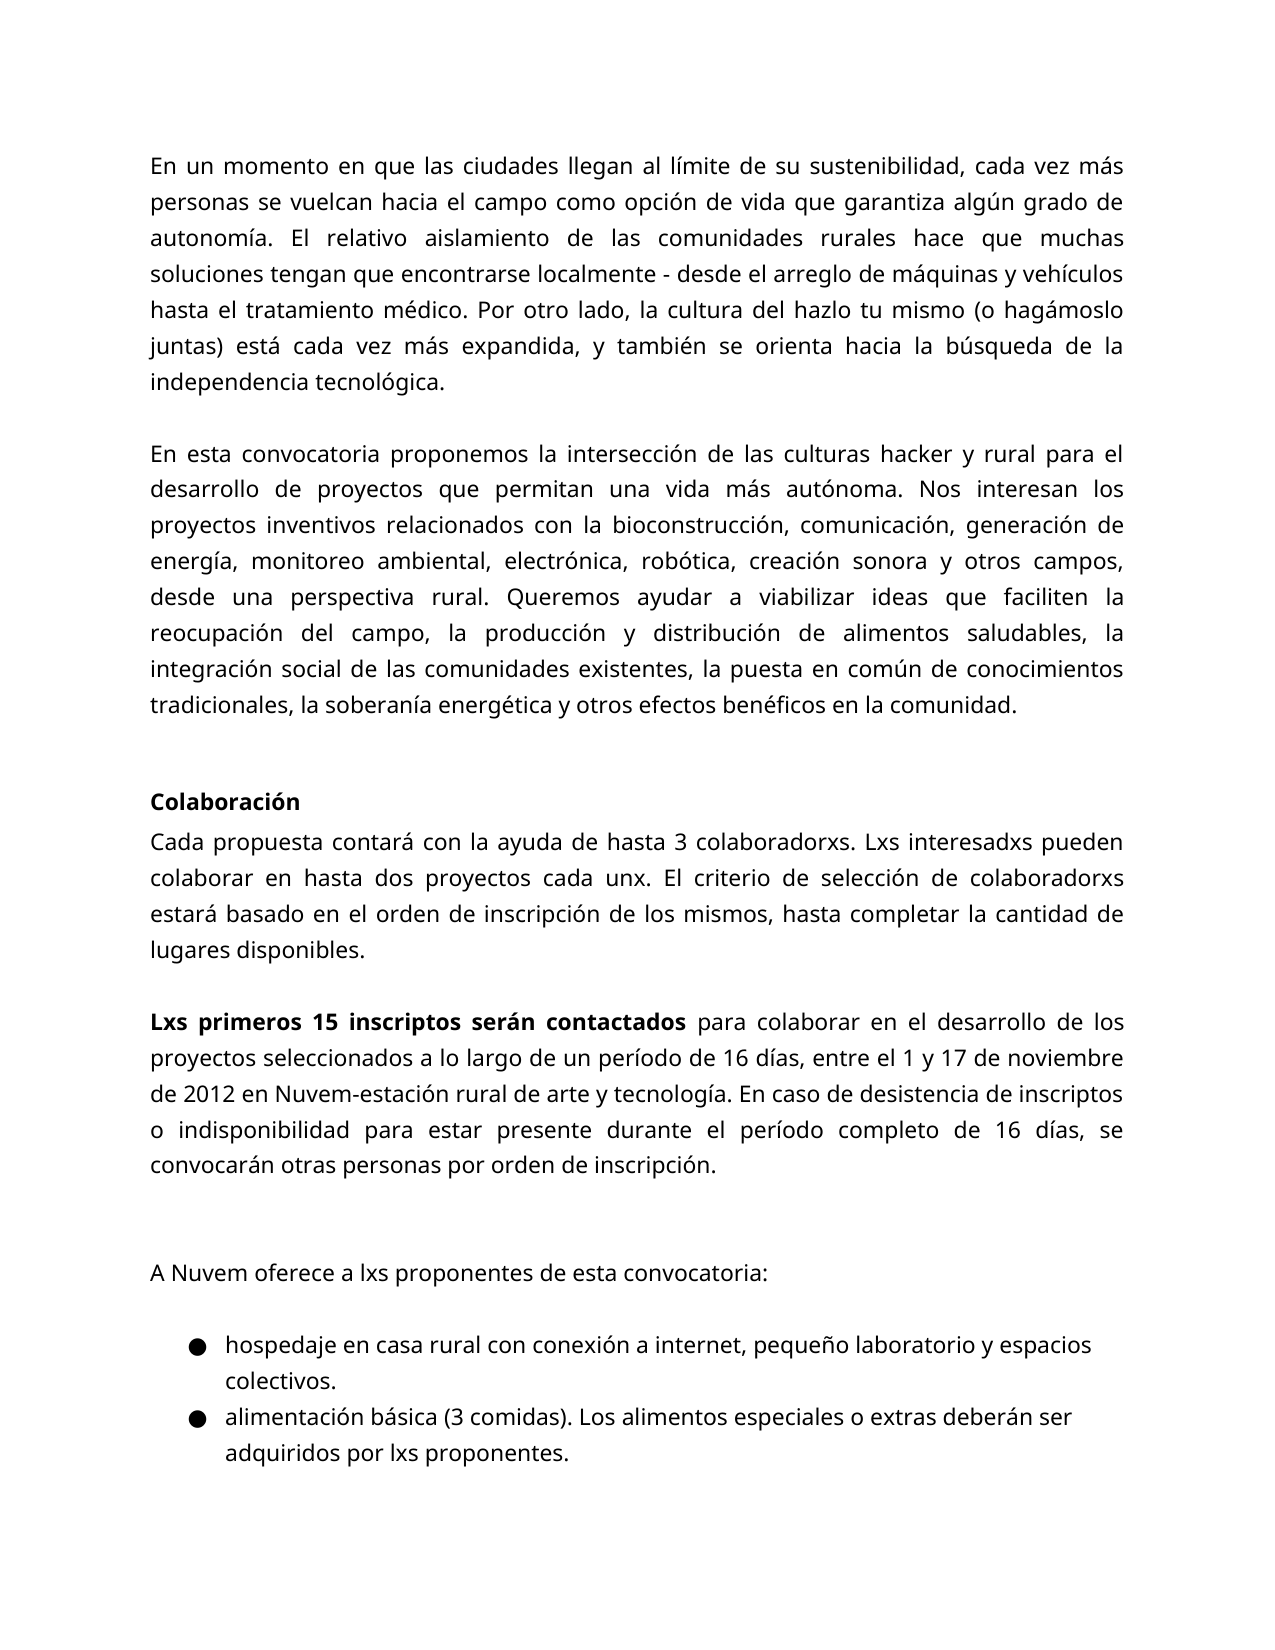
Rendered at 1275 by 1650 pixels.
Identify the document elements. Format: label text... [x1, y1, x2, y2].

list hospedaje en casa rural con conexión a internet, pequeño laboratorio y espacios colectivos. [187, 1329, 1125, 1396]
list alimentación básica (3 comidas). Los alimentos especiales o extras deberán ser adquiridos por lxs proponentes. [187, 1401, 1125, 1468]
text A Nuvem oferece a lxs proponentes de esta convocatoria: [150, 1257, 1125, 1288]
text Lxs primeros 15 inscriptos serán contactados para colaborar en el desarrollo de los proyectos seleccionados a lo largo de un período de 16 días, entre el 1 y 17 de noviembre de 2012 en Nuvem-estación rural de arte y tecnología. En caso de desistencia de inscriptos o indisponibilidad para estar presente durante el período completo de 16 días, se convocarán otras personas por orden de inscripción. [150, 1006, 1125, 1181]
text Cada propuesta contará con la ayuda de hasta 3 colaboradorxs. Lxs interesadxs pueden colaborar en hasta dos proyectos cada unx. El criterio de selección de colaboradorxs estará basado en el orden de inscripción de los mismos, hasta completar la cantidad de lugares disponibles. [150, 826, 1125, 965]
text En esta convocatoria proponemos la intersección de las culturas hacker y rural para el desarrollo de proyectos que permitan una vida más autónoma. Nos interesan los proyectos inventivos relacionados con la bioconstrucción, comunicación, generación de energía, monitoreo ambiental, electrónica, robótica, creación sonora y otros campos, desde una perspectiva rural. Queremos ayudar a viabilizar ideas que faciliten la reocupación del campo, la producción y distribución de alimentos saludables, la integración social de las comunidades existentes, la puesta en común de conocimientos tradicionales, la soberanía energética y otros efectos benéficos en la comunidad. [150, 437, 1125, 720]
subtitle Colaboración [150, 786, 1125, 817]
text En un momento en que las ciudades llegan al límite de su sustenibilidad, cada vez más personas se vuelcan hacia el campo como opción de vida que garantiza algún grado de autonomía. El relativo aislamiento de las comunidades rurales hace que muchas soluciones tengan que encontrarse localmente - desde el arreglo de máquinas y vehículos hasta el tratamiento médico. Por otro lado, la cultura del hazlo tu mismo (o hagámoslo juntas) está cada vez más expandida, y también se orienta hacia la búsqueda de la independencia tecnológica. [150, 150, 1125, 397]
